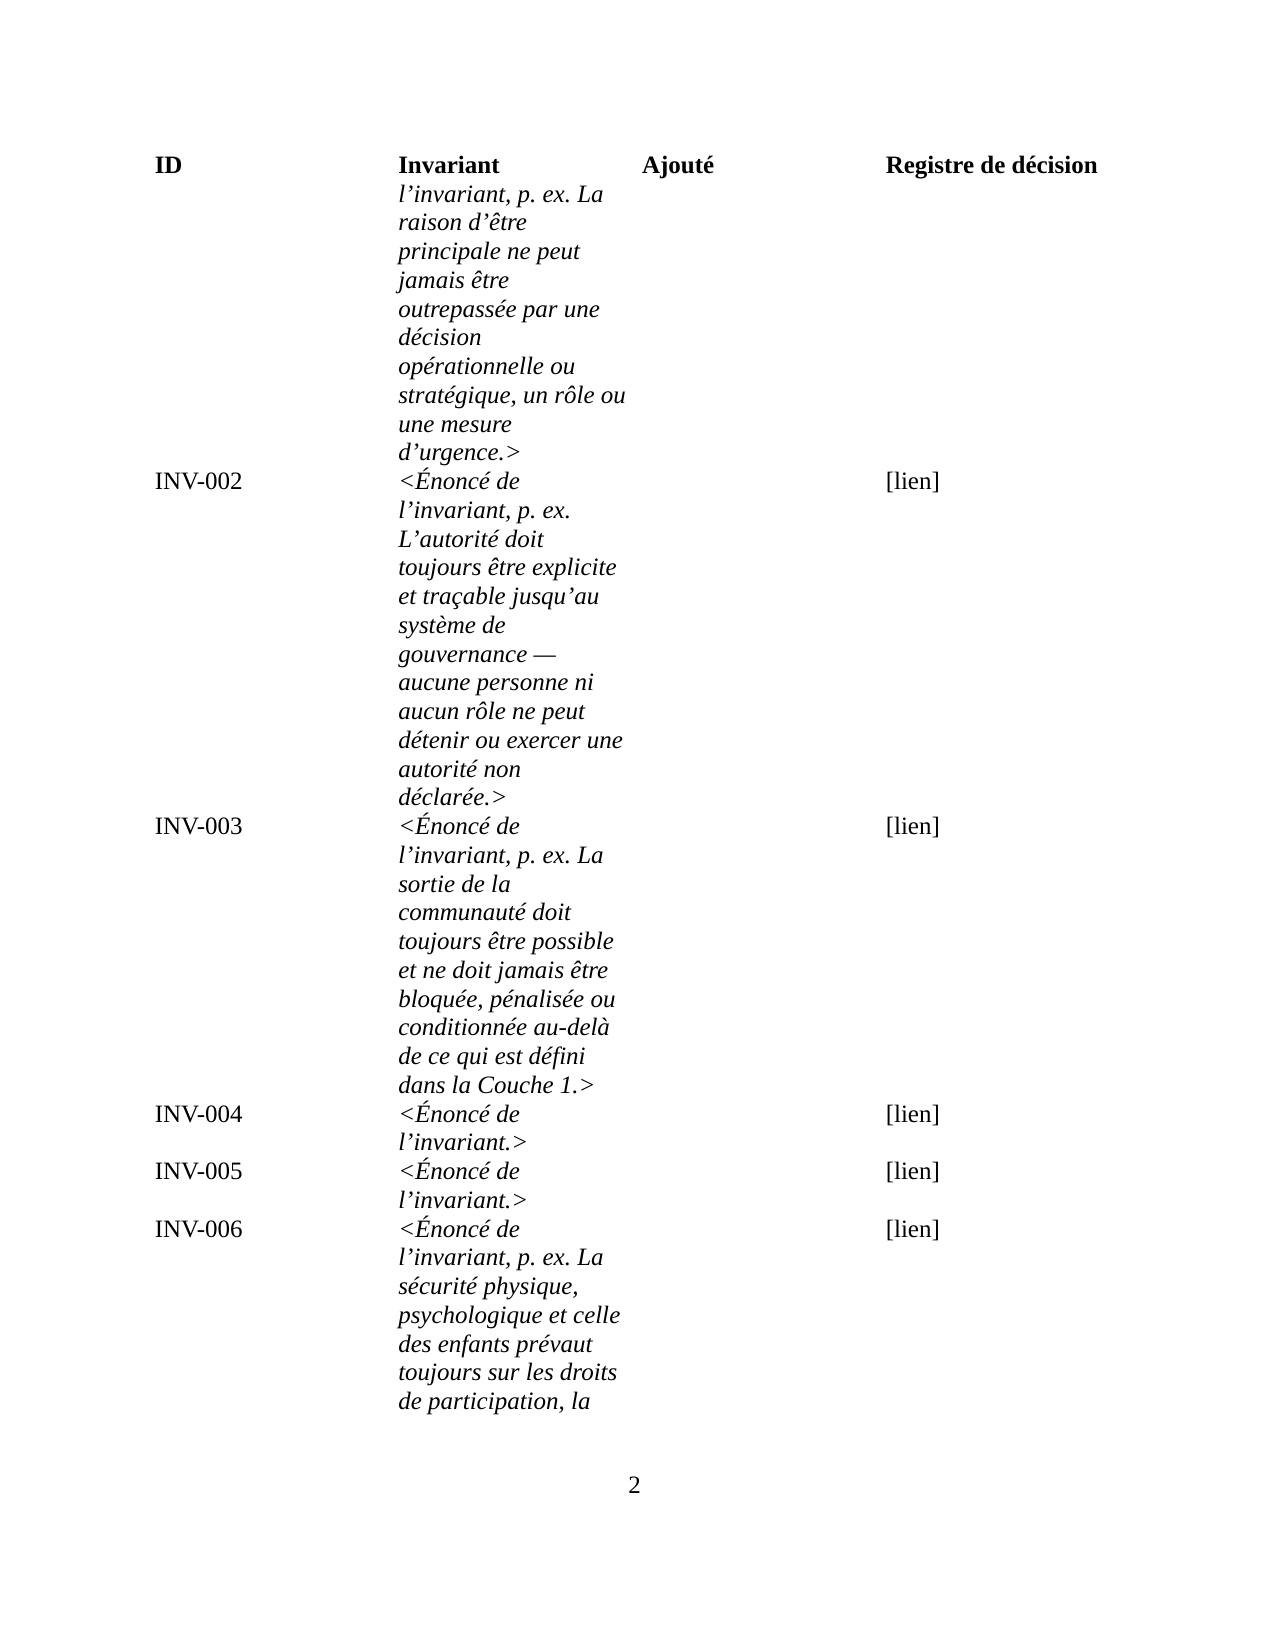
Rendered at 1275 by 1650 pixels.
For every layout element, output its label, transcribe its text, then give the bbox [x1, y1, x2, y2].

table_cell [638, 179, 881, 466]
table_cell [lien] [881, 1214, 1125, 1415]
table_cell INV-004 [150, 1099, 394, 1156]
table_cell INV-002 [150, 466, 394, 811]
table_cell [lien] [881, 811, 1125, 1099]
table_cell [638, 1214, 881, 1415]
table_header Registre de décision [881, 150, 1125, 179]
table_header ID [150, 150, 394, 179]
table_cell [lien] [881, 1156, 1125, 1214]
table_cell [638, 466, 881, 811]
table_cell [150, 179, 394, 466]
table_cell INV-005 [150, 1156, 394, 1214]
table_header Invariant [394, 150, 637, 179]
table_cell <Énoncé de l’invariant, p. ex. La sortie de la communauté doit toujours être possible et ne doit jamais être bloquée, pénalisée ou conditionnée au-delà de ce qui est défini dans la Couche 1.> [394, 811, 637, 1099]
table_cell INV-006 [150, 1214, 394, 1415]
table_cell <Énoncé de l’invariant, p. ex. La sécurité physique, psychologique et celle des enfants prévaut toujours sur les droits de participation, la [394, 1214, 637, 1415]
table_cell [lien] [881, 1099, 1125, 1156]
table_cell <Énoncé de l’invariant.> [394, 1099, 637, 1156]
table_cell l’invariant, p. ex. La raison d’être principale ne peut jamais être outrepassée par une décision opérationnelle ou stratégique, un rôle ou une mesure d’urgence.> [394, 179, 637, 466]
table_cell <Énoncé de l’invariant, p. ex. L’autorité doit toujours être explicite et traçable jusqu’au système de gouvernance — aucune personne ni aucun rôle ne peut détenir ou exercer une autorité non déclarée.> [394, 466, 637, 811]
table_cell <Énoncé de l’invariant.> [394, 1156, 637, 1214]
table_header Ajouté [638, 150, 881, 179]
table_cell [638, 1156, 881, 1214]
table_cell [638, 1099, 881, 1156]
table_cell [638, 811, 881, 1099]
table_cell [lien] [881, 466, 1125, 811]
table_cell INV-003 [150, 811, 394, 1099]
table_cell [881, 179, 1125, 466]
